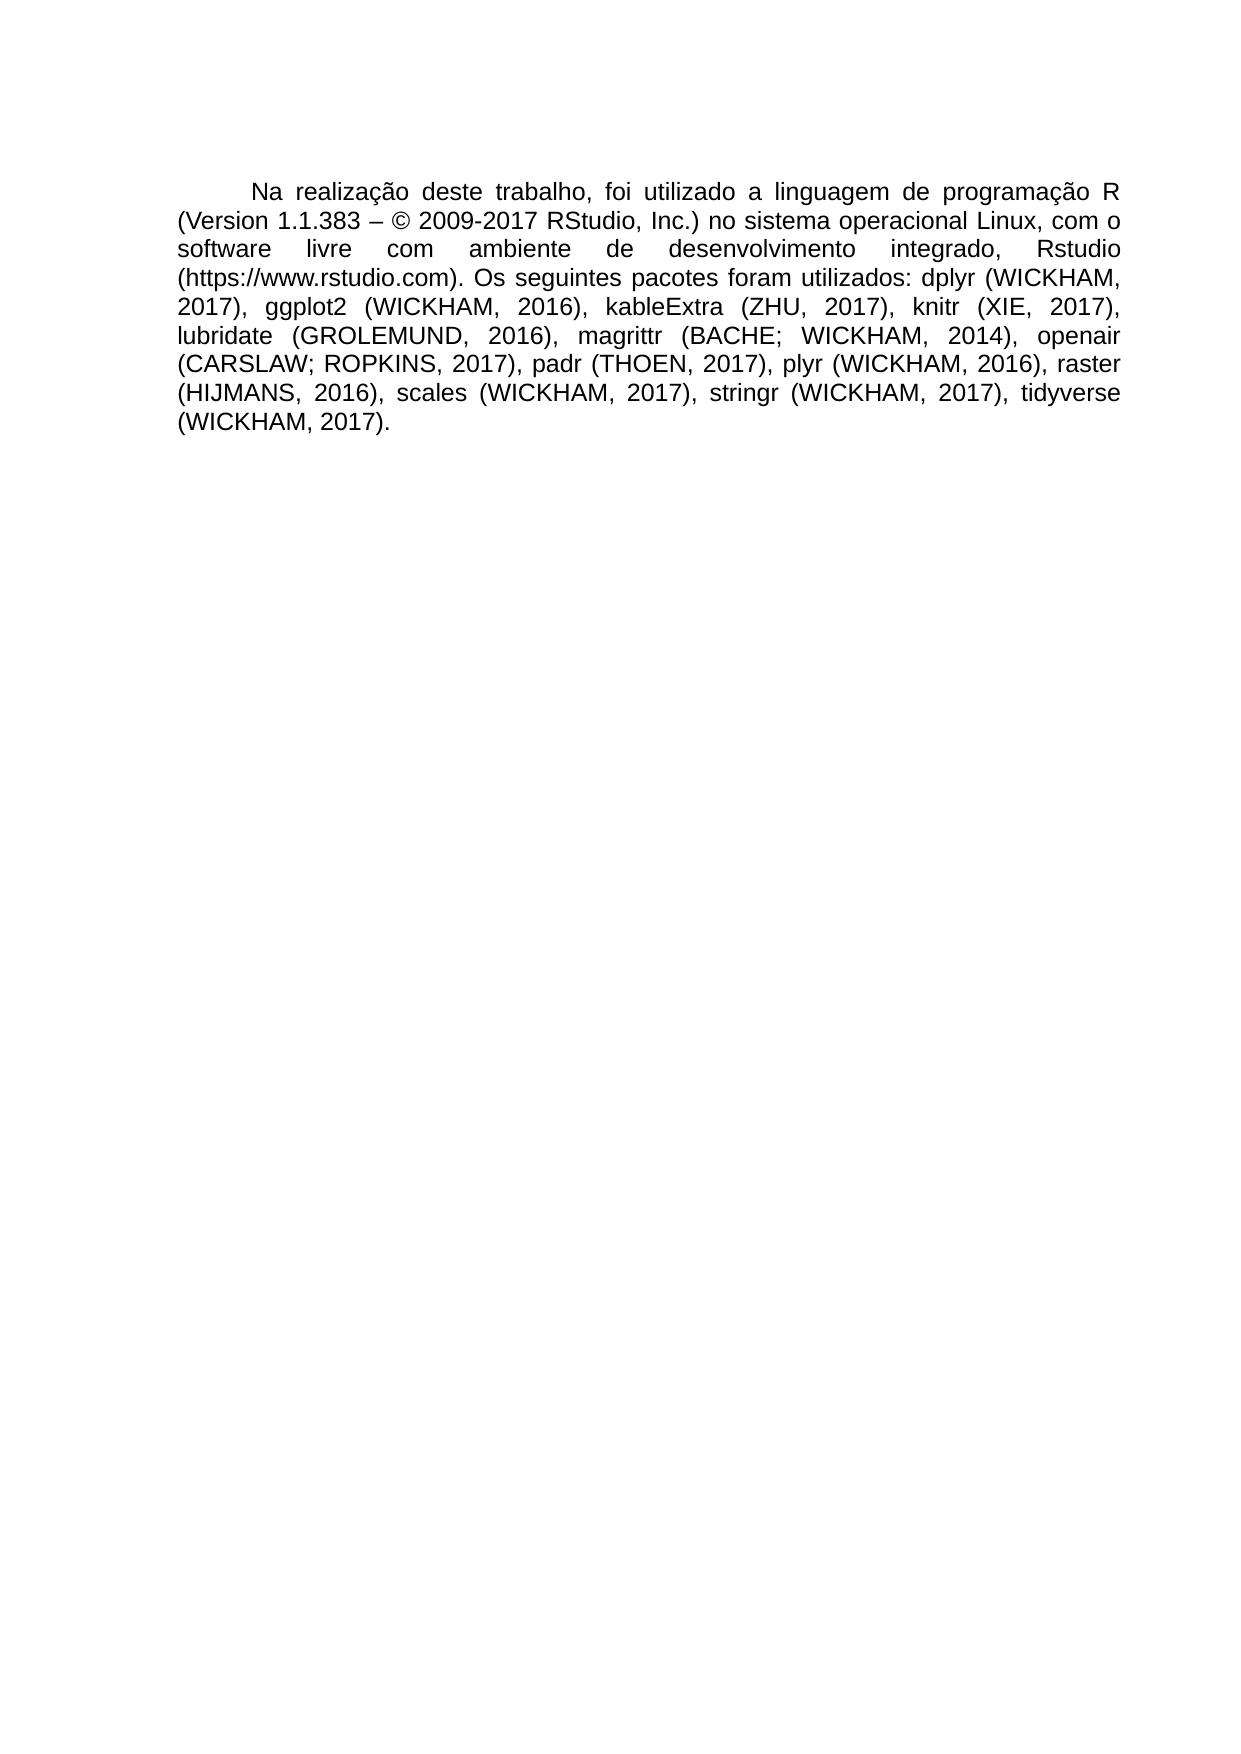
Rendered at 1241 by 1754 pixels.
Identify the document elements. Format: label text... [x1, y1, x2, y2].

text Na realização deste trabalho, foi utilizado a linguagem de programação R (Version 1.1.383 – © 2009-2017 RStudio, Inc.) no sistema operacional Linux, com o software livre com ambiente de desenvolvimento integrado, Rstudio (https://www.rstudio.com). Os seguintes pacotes foram utilizados: dplyr (WICKHAM, 2017), ggplot2 (WICKHAM, 2016), kableExtra (ZHU, 2017), knitr (XIE, 2017), lubridate (GROLEMUND, 2016), magrittr (BACHE; WICKHAM, 2014), openair (CARSLAW; ROPKINS, 2017), padr (THOEN, 2017), plyr (WICKHAM, 2016), raster (HIJMANS, 2016), scales (WICKHAM, 2017), stringr (WICKHAM, 2017), tidyverse (WICKHAM, 2017). [177, 177, 1122, 436]
